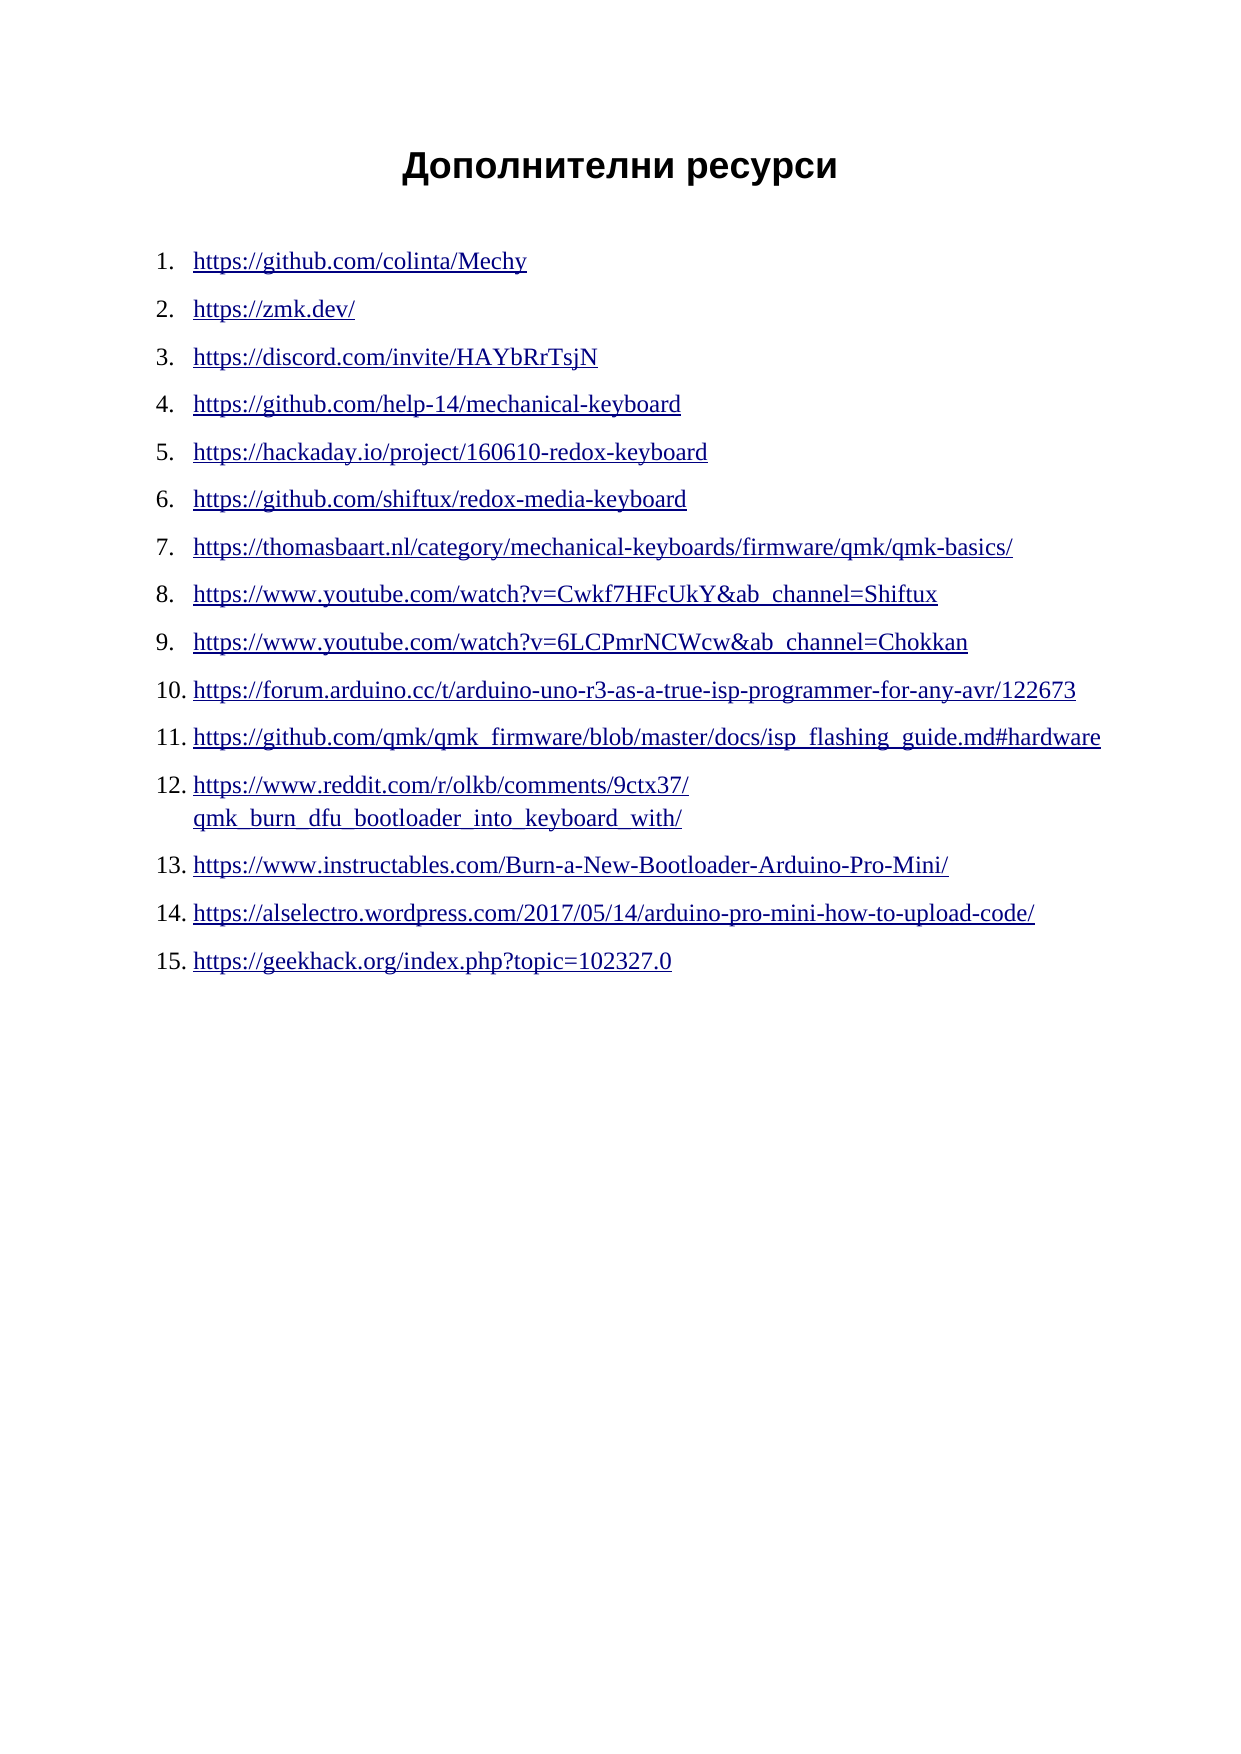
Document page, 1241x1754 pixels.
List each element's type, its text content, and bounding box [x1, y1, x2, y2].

list https://github.com/qmk/qmk_firmware/blob/master/docs/isp_flashing_guide.md#hardware [156, 722, 1122, 751]
list https://github.com/colinta/Mechy [156, 246, 1122, 275]
list https://www.reddit.com/r/olkb/comments/9ctx37/qmk_burn_dfu_bootloader_into_keyboard_with/ [156, 770, 1122, 832]
list https://geekhack.org/index.php?topic=102327.0 [156, 946, 1122, 974]
list https://forum.arduino.cc/t/arduino-uno-r3-as-a-true-isp-programmer-for-any-avr/122673 [156, 675, 1122, 703]
list https://alselectro.wordpress.com/2017/05/14/arduino-pro-mini-how-to-upload-code/ [156, 898, 1122, 927]
list https://www.youtube.com/watch?v=6LCPmrNCWcw&ab_channel=Chokkan [156, 627, 1122, 656]
list https://github.com/shiftux/redox-media-keyboard [156, 484, 1122, 513]
list https://github.com/help-14/mechanical-keyboard [156, 389, 1122, 418]
list https://thomasbaart.nl/category/mechanical-keyboards/firmware/qmk/qmk-basics/ [156, 532, 1122, 561]
list https://www.instructables.com/Burn-a-New-Bootloader-Arduino-Pro-Mini/ [156, 851, 1122, 879]
list https://www.youtube.com/watch?v=Cwkf7HFcUkY&ab_channel=Shiftux [156, 579, 1122, 608]
list https://zmk.dev/ [156, 294, 1122, 323]
subtitle Дополнителни ресурси [118, 143, 1122, 186]
list https://hackaday.io/project/160610-redox-keyboard [156, 437, 1122, 466]
list https://discord.com/invite/HAYbRrTsjN [156, 342, 1122, 370]
